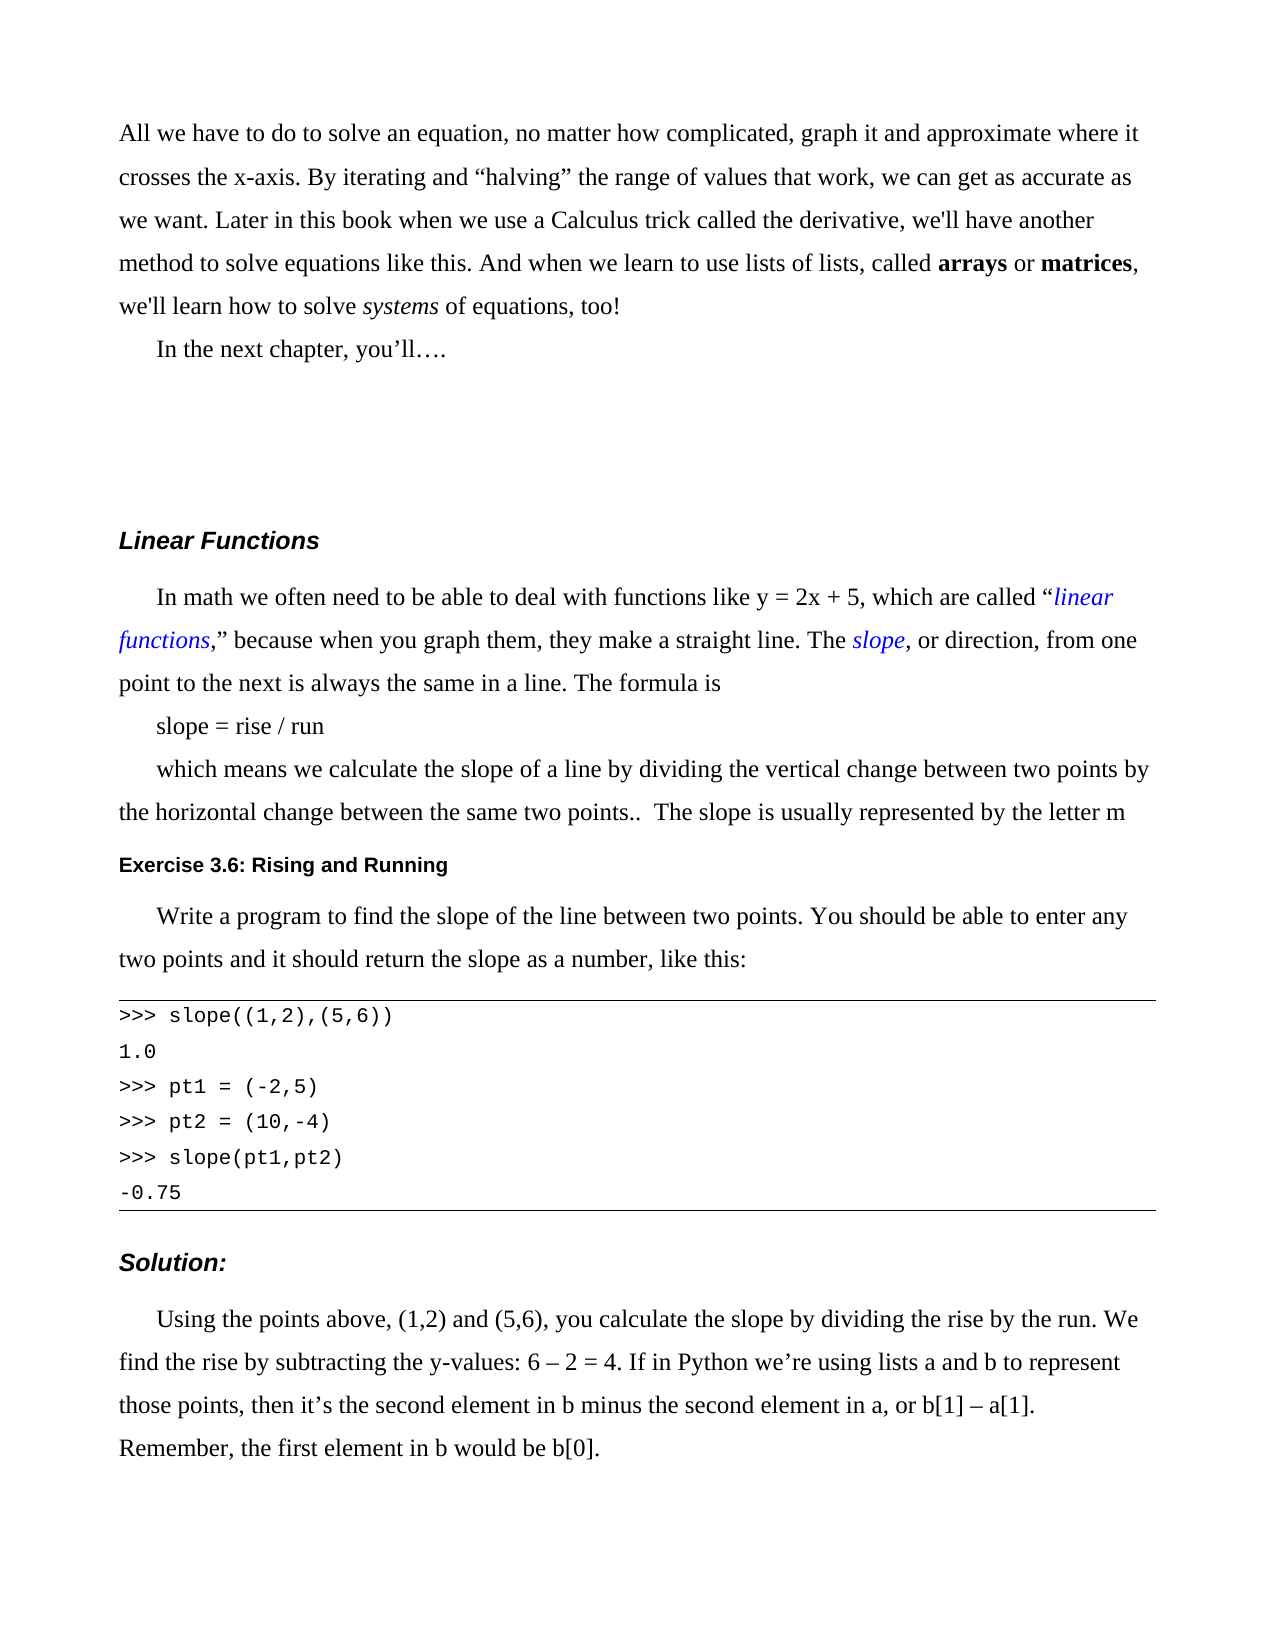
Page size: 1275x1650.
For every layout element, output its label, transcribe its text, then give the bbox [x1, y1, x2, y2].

text >>> slope((1,2),(5,6)) [118, 1001, 1156, 1029]
text Solution: [118, 1248, 1156, 1277]
text All we have to do to solve an equation, no matter how complicated, graph it and approximate where it crosses the x-axis. By iterating and “halving” the range of values that work, we can get as accurate as we want. Later in this book when we use a Calculus trick called the derivative, we'll have another method to solve equations like this. And when we learn to use lists of lists, called arrays or matrices, we'll learn how to solve systems of equations, too! [118, 118, 1156, 320]
text >>> pt2 = (10,-4) [118, 1112, 1156, 1135]
text >>> slope(pt1,pt2) [118, 1147, 1156, 1171]
text Using the points above, (1,2) and (5,6), you calculate the slope by dividing the rise by the run. We find the rise by subtracting the y-values: 6 – 2 = 4. If in Python we’re using lists a and b to represent those points, then it’s the second element in b minus the second element in a, or b[1] – a[1]. Remember, the first element in b would be b[0]. [118, 1304, 1156, 1462]
text slope = rise / run [118, 711, 1156, 740]
text In math we often need to be able to deal with functions like y = 2x + 5, which are called “linear functions,” because when you graph them, they make a straight line. The slope, or direction, from one point to the next is always the same in a line. The formula is [118, 582, 1156, 697]
text 1.0 [118, 1041, 1156, 1064]
text -0.75 [118, 1182, 1156, 1211]
text Exercise 3.6: Rising and Running [118, 853, 1156, 877]
text which means we calculate the slope of a line by dividing the vertical change between two points by the horizontal change between the same two points.. The slope is usually represented by the letter m [118, 754, 1156, 826]
text >>> pt1 = (-2,5) [118, 1076, 1156, 1100]
text In the next chapter, you’ll…. [118, 334, 1156, 363]
text Linear Functions [118, 526, 1156, 555]
text Write a program to find the slope of the line between two points. You should be able to enter any two points and it should return the slope as a number, like this: [118, 901, 1156, 973]
